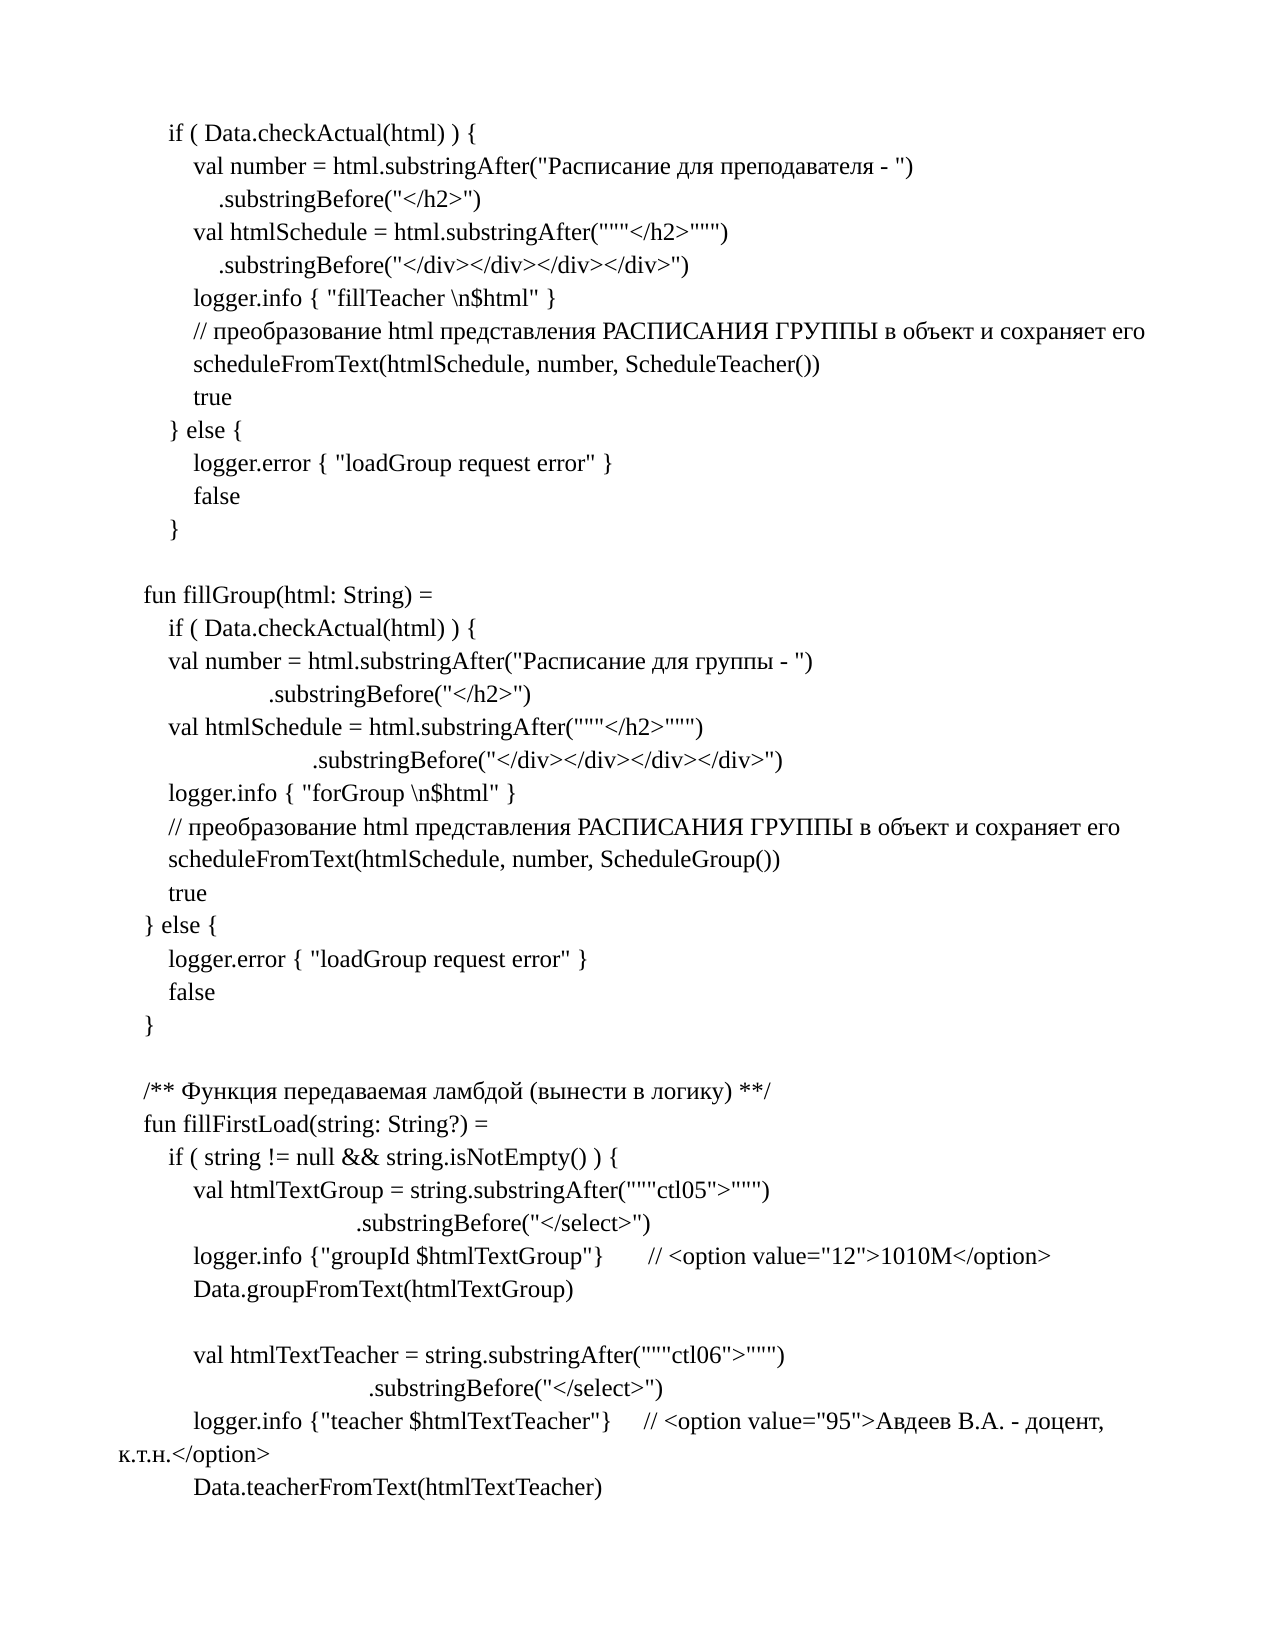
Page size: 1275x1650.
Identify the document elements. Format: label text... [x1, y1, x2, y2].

text if ( Data.checkActual(html) ) { val number = html.substringAfter("Расписание для преподавателя - ") .substringBefore("</h2>") val htmlSchedule = html.substringAfter("""</h2>""") .substringBefore("</div></div></div></div>") logger.info { "fillTeacher \n$html" } // преобразование html представления РАСПИСАНИЯ ГРУППЫ в объект и сохраняет его scheduleFromText(htmlSchedule, number, ScheduleTeacher()) true } else { logger.error { "loadGroup request error" } false } fun fillGroup(html: String) = if ( Data.checkActual(html) ) { val number = html.substringAfter("Расписание для группы - ") .substringBefore("</h2>") val htmlSchedule = html.substringAfter("""</h2>""") .substringBefore("</div></div></div></div>") logger.info { "forGroup \n$html" } // преобразование html представления РАСПИСАНИЯ ГРУППЫ в объект и сохраняет его scheduleFromText(htmlSchedule, number, ScheduleGroup()) true } else { logger.error { "loadGroup request error" } false } /** Функция передаваемая ламбдой (вынести в логику) **/ fun fillFirstLoad(string: String?) = if ( string != null && string.isNotEmpty() ) { val htmlTextGroup = string.substringAfter("""ctl05">""") .substringBefore("</select>") logger.info {"groupId $htmlTextGroup"} // <option value="12">1010М</option> Data.groupFromText(htmlTextGroup) val htmlTextTeacher = string.substringAfter("""ctl06">""") .substringBefore("</select>") logger.info {"teacher $htmlTextTeacher"} // <option value="95">Авдеев В.А. - доцент, к.т.н.</option> Data.teacherFromText(htmlTextTeacher) [118, 118, 1157, 1501]
